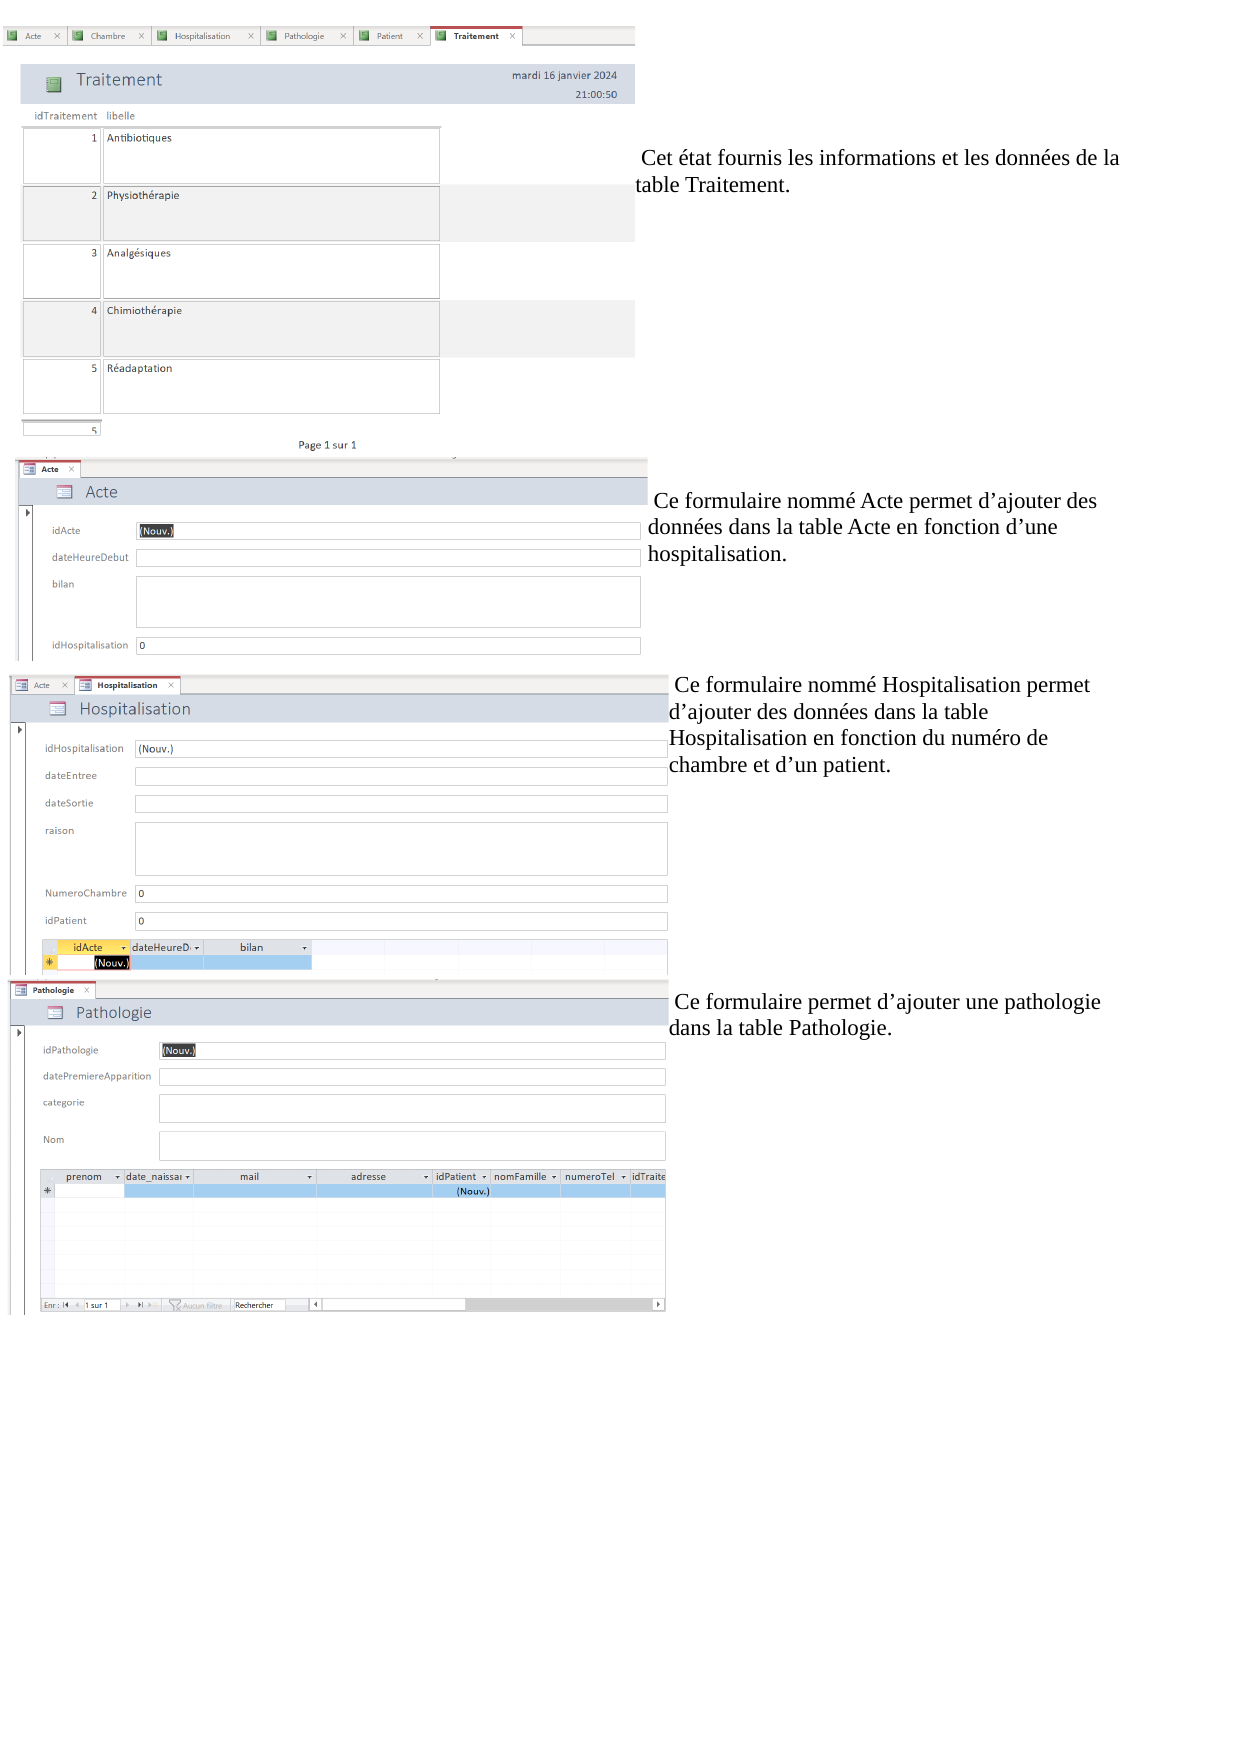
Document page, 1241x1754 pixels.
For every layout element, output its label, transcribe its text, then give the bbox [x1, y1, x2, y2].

picture [9, 674, 669, 975]
picture [7, 979, 669, 1315]
text Ce formulaire nommé Acte permet d’ajouter des données dans la table Acte en fonction d’une hospitalisation. [648, 487, 1122, 566]
text Ce formulaire permet d’ajouter une pathologie dans la table Pathologie. [669, 988, 1122, 1041]
text Ce formulaire nommé Hospitalisation permet d’ajouter des données dans la table Hospitalisation en fonction du numéro de chambre et d’un patient. [118, 672, 1122, 777]
picture [2, 26, 648, 661]
text Cet état fournis les informations et les données de la table Traitement. [636, 144, 1122, 197]
